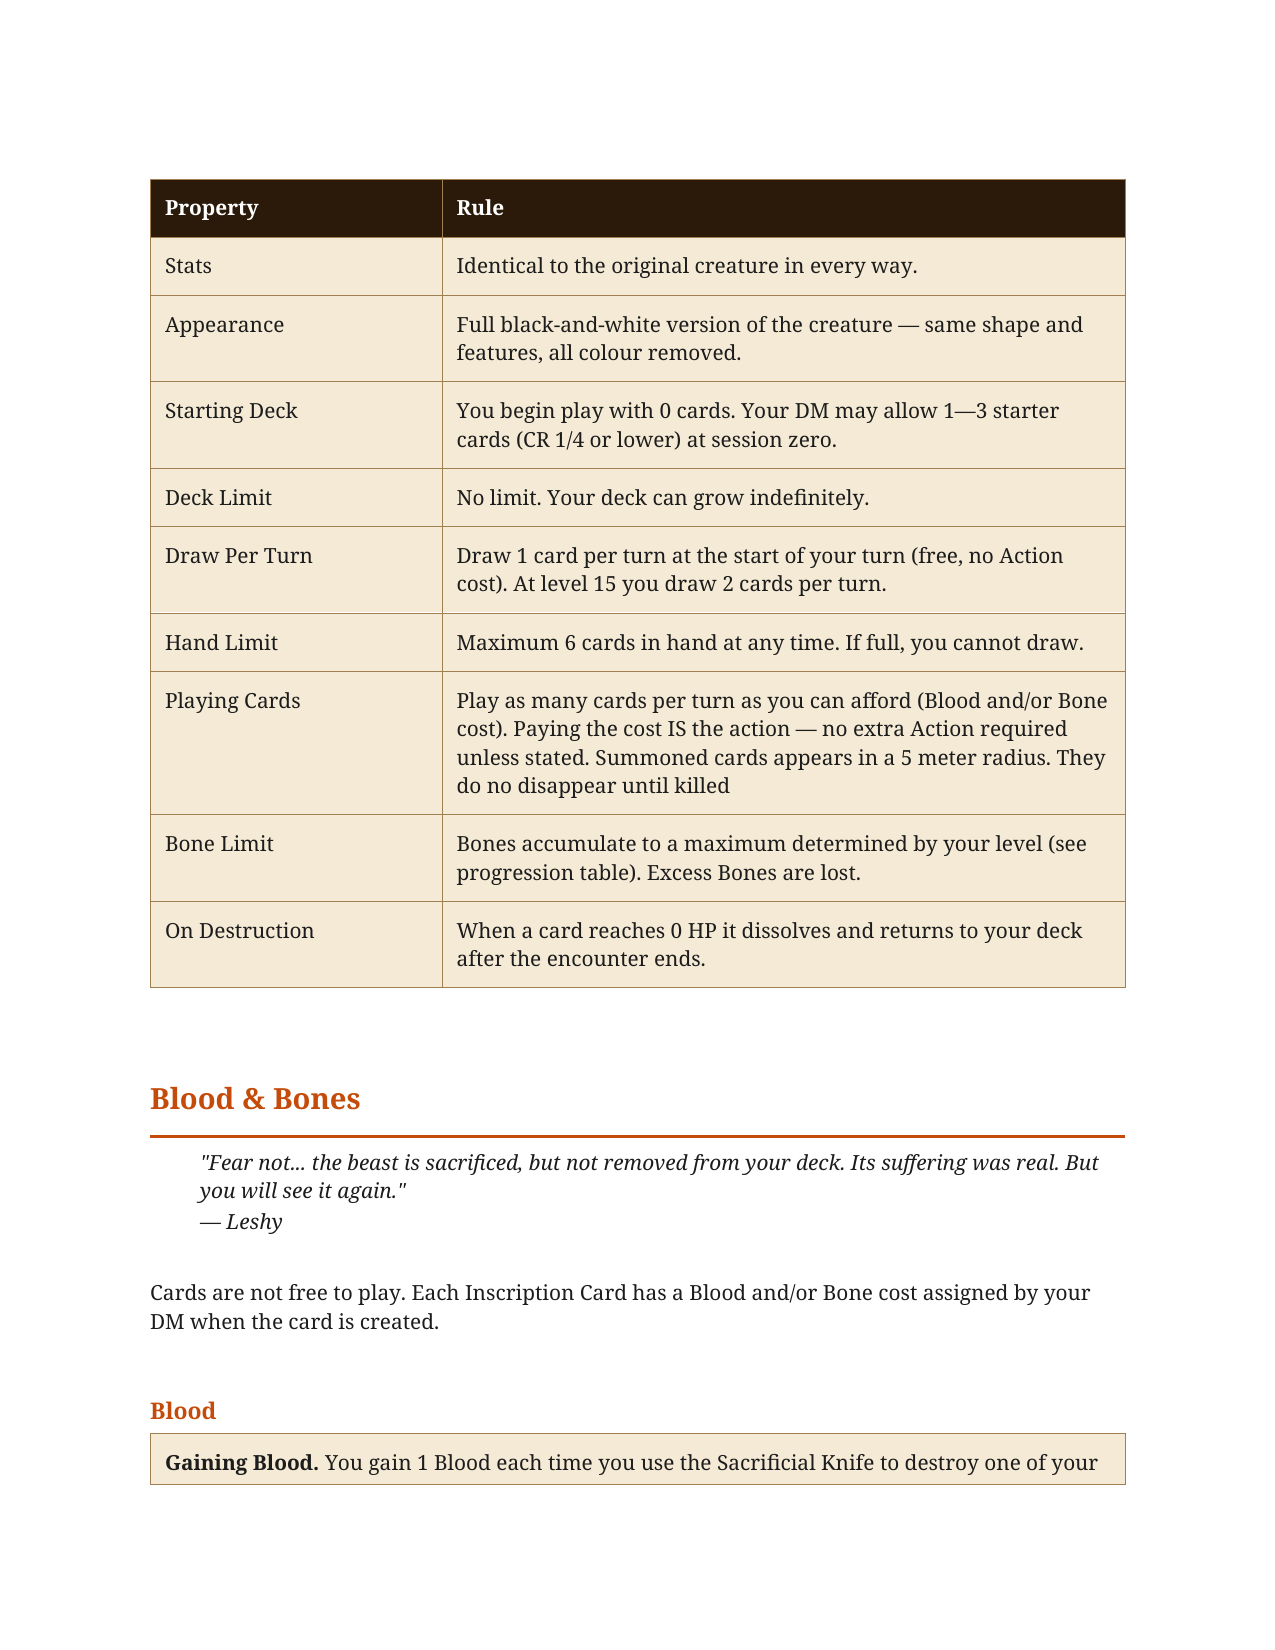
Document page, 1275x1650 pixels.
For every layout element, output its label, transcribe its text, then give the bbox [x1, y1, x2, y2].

table_cell Bone Limit [151, 815, 442, 901]
table_cell When a card reaches 0 HP it dissolves and returns to your deck after the encounter ends. [443, 902, 1125, 987]
text Blood & Bones [150, 1079, 1125, 1135]
text Cards are not free to play. Each Inscription Card has a Blood and/or Bone cost assigned by your DM when the card is created. [150, 1278, 1125, 1335]
table_cell No limit. Your deck can grow indefinitely. [443, 469, 1125, 526]
table_cell Draw 1 card per turn at the start of your turn (free, no Action cost). At level 15 you draw 2 cards per turn. [443, 527, 1125, 612]
text — Leshy [200, 1207, 1125, 1235]
table_cell Hand Limit [151, 614, 442, 671]
table_cell Appearance [151, 296, 442, 381]
table_header Property [151, 180, 442, 237]
table_cell Draw Per Turn [151, 527, 442, 612]
table_cell Deck Limit [151, 469, 442, 526]
text Blood [150, 1395, 1125, 1426]
table_header Gaining Blood. You gain 1 Blood each time you use the Sacrificial Knife to destroy one of your [151, 1434, 1125, 1484]
table_cell Stats [151, 238, 442, 295]
table_header Rule [443, 180, 1125, 237]
table_cell Starting Deck [151, 382, 442, 468]
table_cell You begin play with 0 cards. Your DM may allow 1—3 starter cards (CR 1/4 or lower) at session zero. [443, 382, 1125, 468]
table_cell Maximum 6 cards in hand at any time. If full, you cannot draw. [443, 614, 1125, 671]
table_cell Full black-and-white version of the creature — same shape and features, all colour removed. [443, 296, 1125, 381]
text "Fear not... the beast is sacrificed, but not removed from your deck. Its suffering was real. But you will see it again." [200, 1148, 1125, 1205]
table_cell Bones accumulate to a maximum determined by your level (see progression table). Excess Bones are lost. [443, 815, 1125, 901]
table_cell On Destruction [151, 902, 442, 987]
table_cell Identical to the original creature in every way. [443, 238, 1125, 295]
table_cell Playing Cards [151, 672, 442, 814]
table_cell Play as many cards per turn as you can afford (Blood and/or Bone cost). Paying the cost IS the action — no extra Action required unless stated. Summoned cards appears in a 5 meter radius. They do no disappear until killed [443, 672, 1125, 814]
